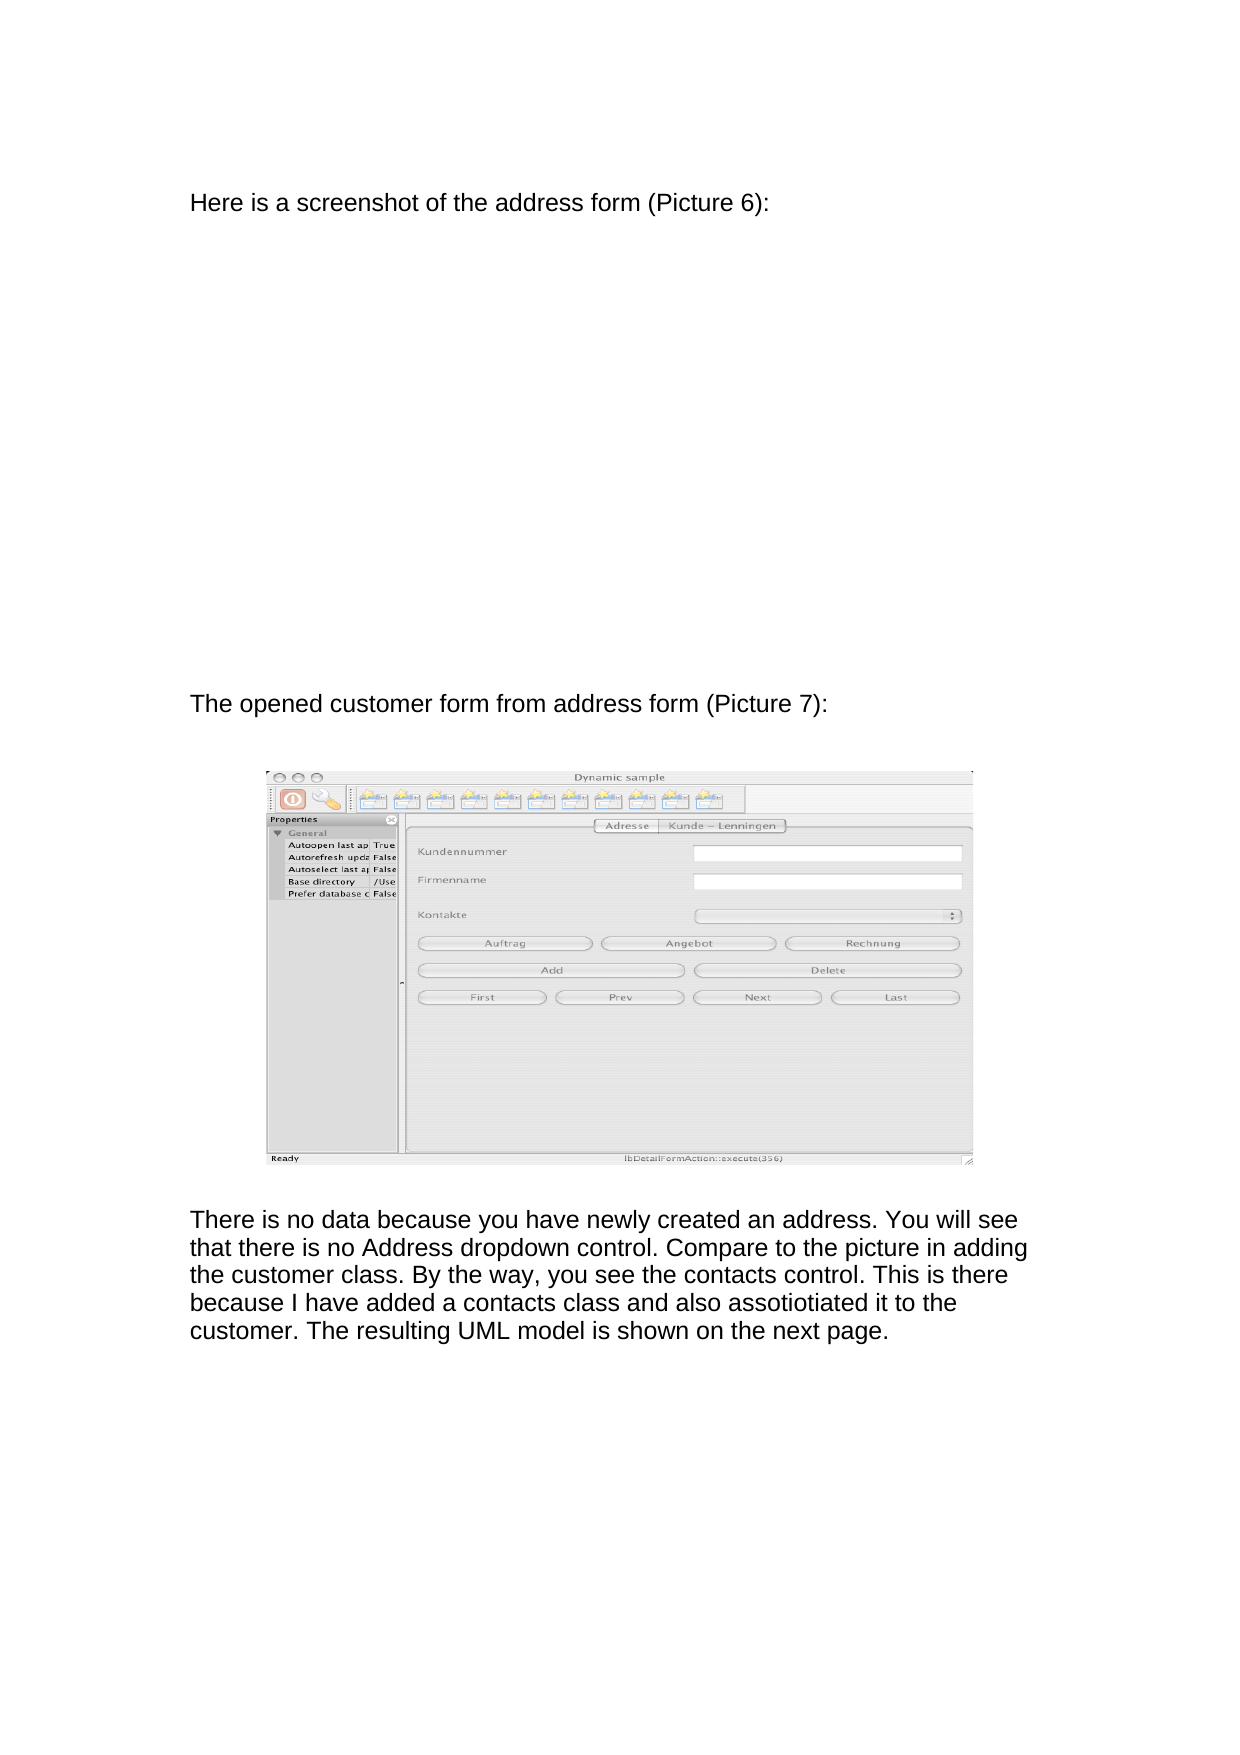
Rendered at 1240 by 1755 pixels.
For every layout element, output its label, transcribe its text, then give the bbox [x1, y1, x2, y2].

text Here is a screenshot of the address form (Picture 6): [189, 188, 1050, 216]
picture [266, 771, 974, 1165]
text There is no data because you have newly created an address. You will see that there is no Address dropdown control. Compare to the picture in adding the customer class. By the way, you see the contacts control. This is there because I have added a contacts class and also assotiotiated it to the customer. The resulting UML model is shown on the next page. [189, 1205, 1050, 1345]
text The opened customer form from address form (Picture 7): [189, 690, 1050, 718]
